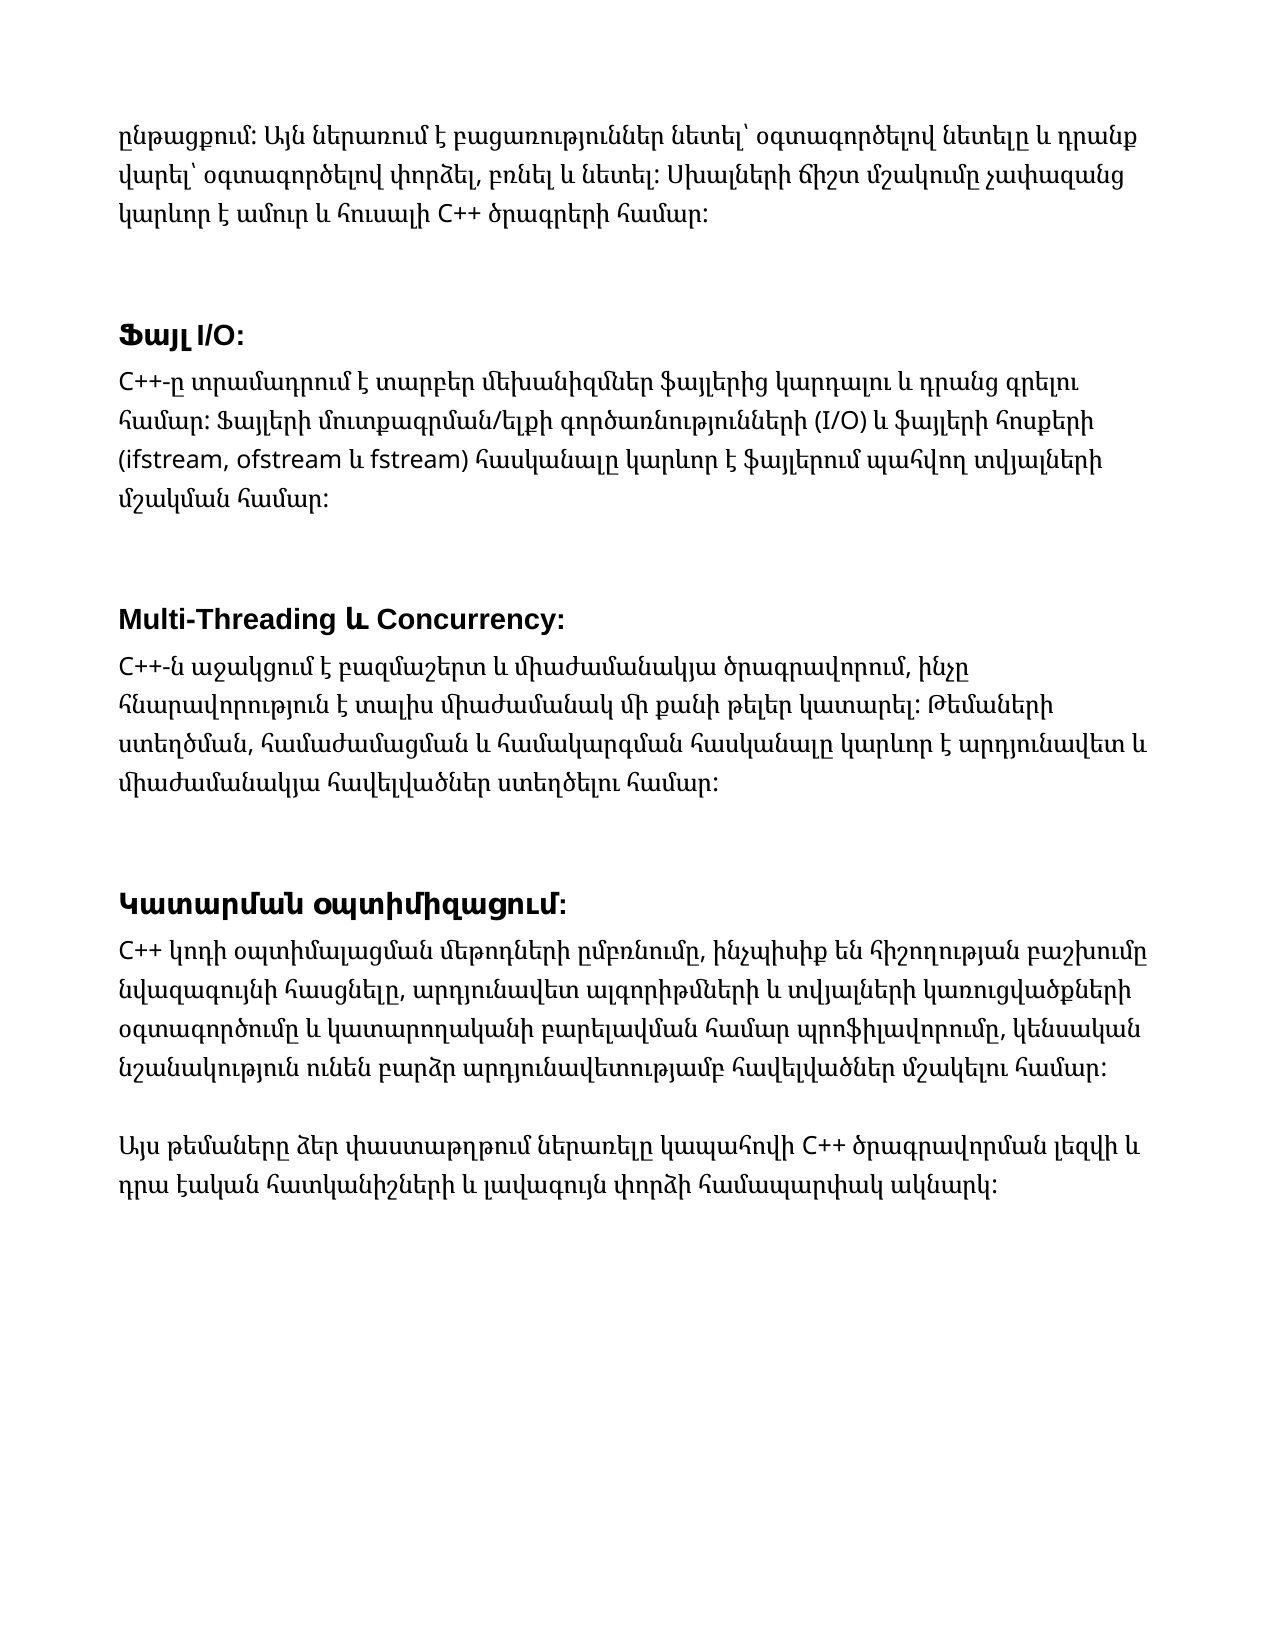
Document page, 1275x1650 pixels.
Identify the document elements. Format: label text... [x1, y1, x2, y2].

text C++ կոդի օպտիմալացման մեթոդների ըմբռնումը, ինչպիսիք են հիշողության բաշխումը նվազագույնի հասցնելը, արդյունավետ ալգորիթմների և տվյալների կառուցվածքների օգտագործումը և կատարողականի բարելավման համար պրոֆիլավորումը, կենսական նշանակություն ունեն բարձր արդյունավետությամբ հավելվածներ մշակելու համար: Այս թեմաները ձեր փաստաթղթում ներառելը կապահովի C++ ծրագրավորման լեզվի և դրա էական հատկանիշների և լավագույն փորձի համապարփակ ակնարկ: [118, 933, 1157, 1201]
subtitle Ֆայլ I/O: [118, 318, 1157, 351]
subtitle Կատարման օպտիմիզացում: [118, 887, 1157, 920]
text ընթացքում: Այն ներառում է բացառություններ նետել՝ օգտագործելով նետելը և դրանք վարել՝ օգտագործելով փորձել, բռնել և նետել: Սխալների ճիշտ մշակումը չափազանց կարևոր է ամուր և հուսալի C++ ծրագրերի համար: [118, 118, 1157, 230]
text C++-ն աջակցում է բազմաշերտ և միաժամանակյա ծրագրավորում, ինչը հնարավորություն է տալիս միաժամանակ մի քանի թելեր կատարել: Թեմաների ստեղծման, համաժամացման և համակարգման հասկանալը կարևոր է արդյունավետ և միաժամանակյա հավելվածներ ստեղծելու համար: [118, 648, 1157, 799]
text C++-ը տրամադրում է տարբեր մեխանիզմներ ֆայլերից կարդալու և դրանց գրելու համար: Ֆայլերի մուտքագրման/ելքի գործառնությունների (I/O) և ֆայլերի հոսքերի (ifstream, ofstream և fstream) հասկանալը կարևոր է ֆայլերում պահվող տվյալների մշակման համար: [118, 364, 1157, 514]
subtitle Multi-Threading և Concurrency: [118, 602, 1157, 636]
